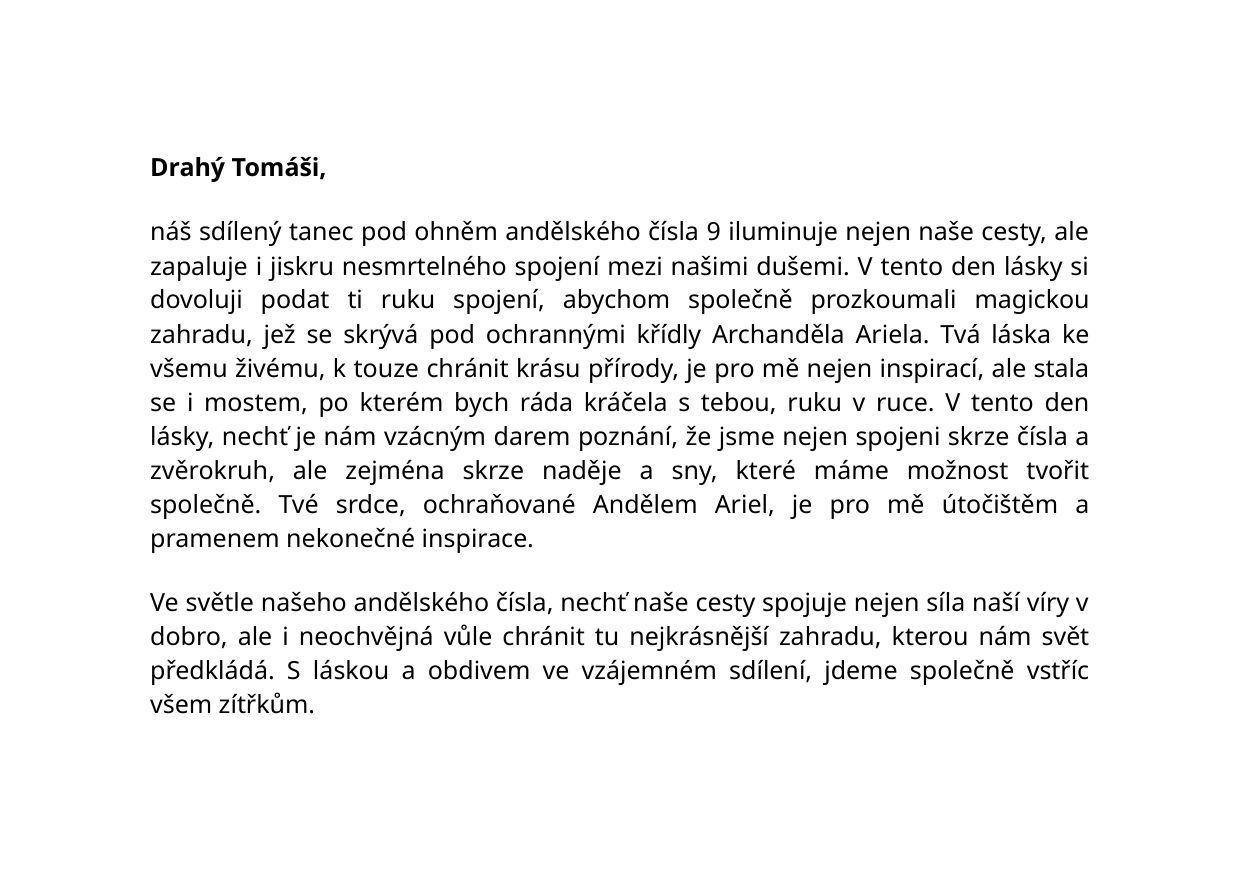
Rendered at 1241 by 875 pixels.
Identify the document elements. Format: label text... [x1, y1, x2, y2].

text náš sdílený tanec pod ohněm andělského čísla 9 iluminuje nejen naše cesty, ale zapaluje i jiskru nesmrtelného spojení mezi našimi dušemi. V tento den lásky si dovoluji podat ti ruku spojení, abychom společně prozkoumali magickou zahradu, jež se skrývá pod ochrannými křídly Archanděla Ariela. Tvá láska ke všemu živému, k touze chránit krásu přírody, je pro mě nejen inspirací, ale stala se i mostem, po kterém bych ráda kráčela s tebou, ruku v ruce. V tento den lásky, nechť je nám vzácným darem poznání, že jsme nejen spojeni skrze čísla a zvěrokruh, ale zejména skrze naděje a sny, které máme možnost tvořit společně. Tvé srdce, ochraňované Andělem Ariel, je pro mě útočištěm a pramenem nekonečné inspirace. [150, 214, 1091, 555]
text Ve světle našeho andělského čísla, nechť naše cesty spojuje nejen síla naší víry v dobro, ale i neochvějná vůle chránit tu nejkrásnější zahradu, kterou nám svět předkládá. S láskou a obdivem ve vzájemném sdílení, jdeme společně vstříc všem zítřkům. [150, 585, 1091, 721]
text Drahý Tomáši, [150, 150, 1091, 184]
